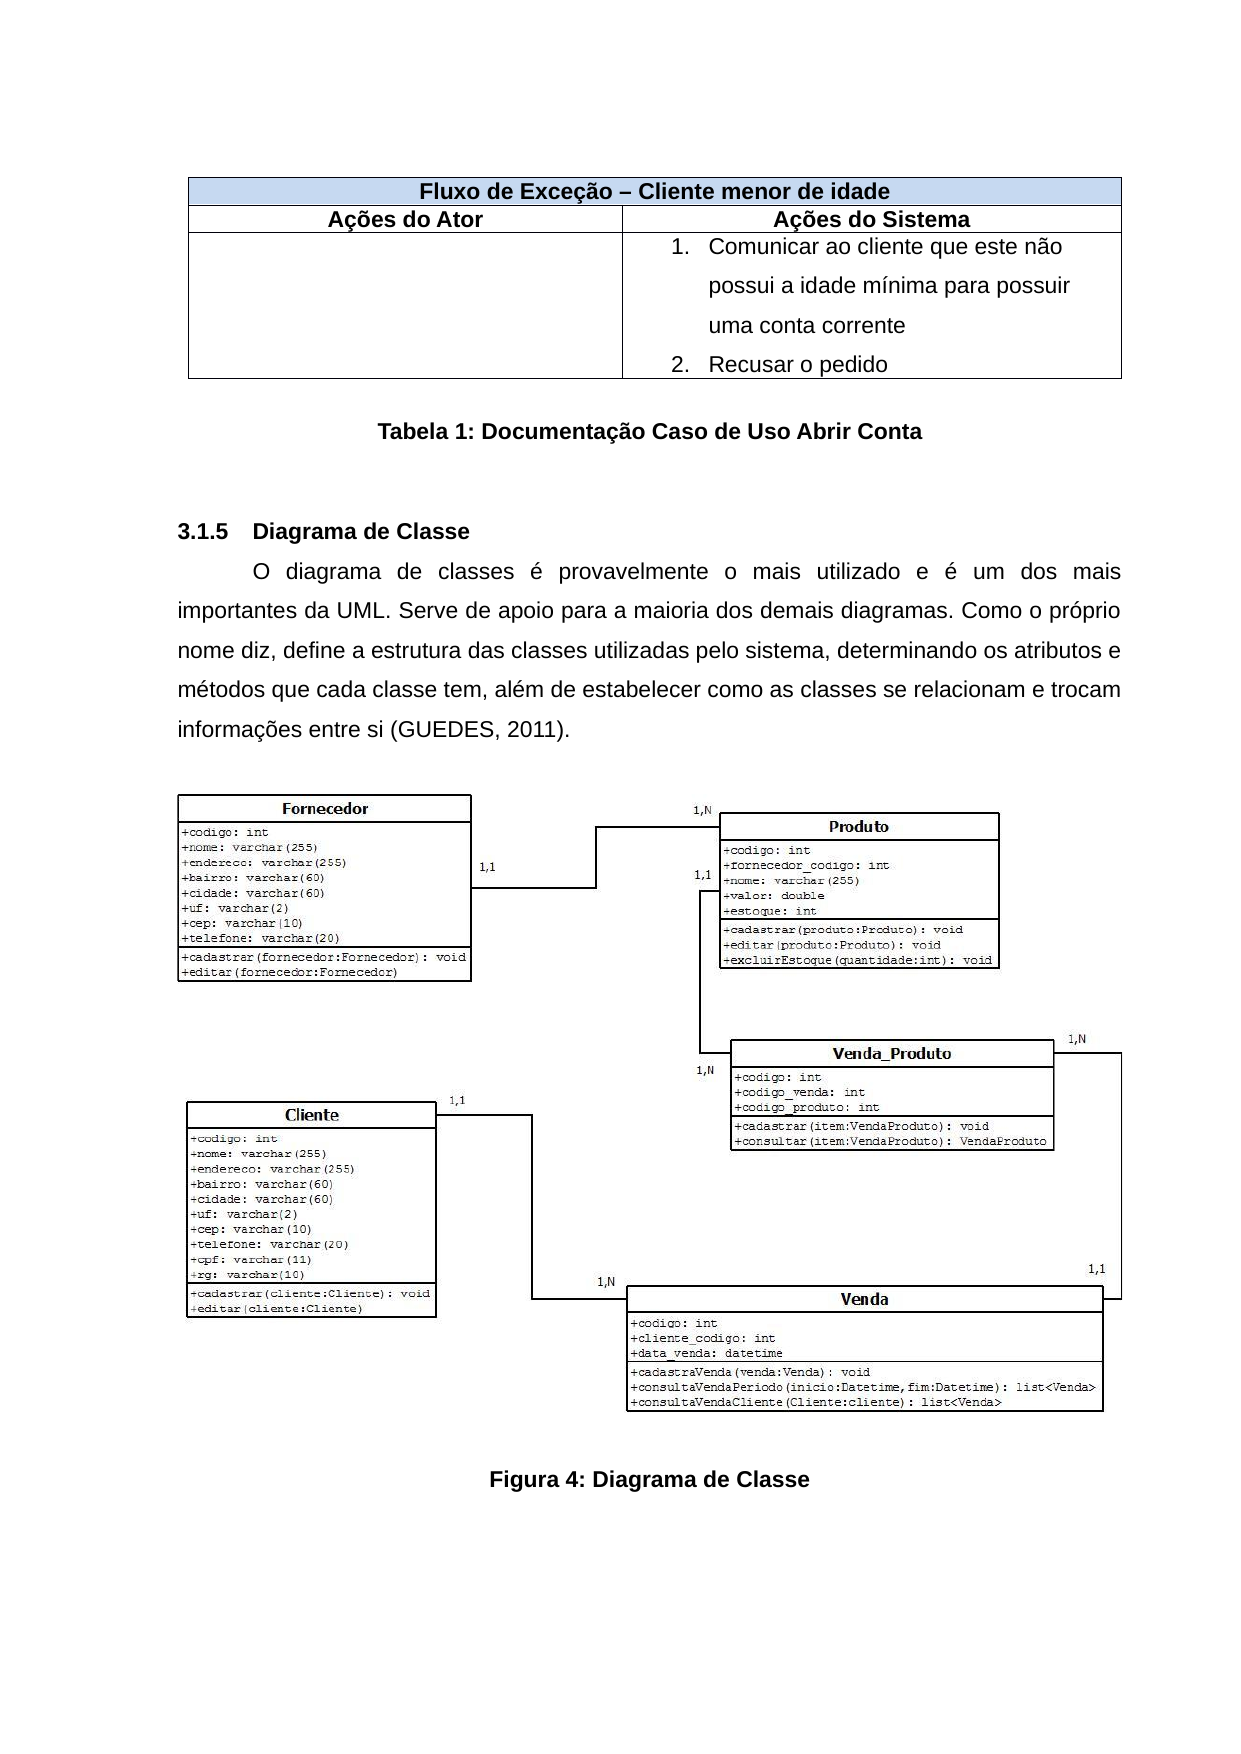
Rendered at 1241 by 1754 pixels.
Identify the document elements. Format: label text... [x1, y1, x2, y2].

text Tabela 1: Documentação Caso de Uso Abrir Conta [177, 418, 1122, 445]
table_cell Ações do Ator [189, 206, 622, 232]
table_cell Fluxo de Exceção – Cliente menor de idade [189, 178, 1121, 204]
table_cell Comunicar ao cliente que este não possui a idade mínima para possuir uma conta corrente Recusar o pedido [623, 233, 1121, 378]
text O diagrama de classes é provavelmente o mais utilizado e é um dos mais importantes da UML. Serve de apoio para a maioria dos demais diagramas. Como o próprio nome diz, define a estrutura das classes utilizadas pelo sistema, determinando os atributos e métodos que cada classe tem, além de estabelecer como as classes se relacionam e trocam informações entre si (GUEDES, 2011). [177, 558, 1122, 742]
table_cell Ações do Sistema [623, 206, 1121, 232]
table_cell [189, 233, 622, 378]
text Figura 4: Diagrama de Classe [177, 1466, 1122, 1493]
picture [177, 794, 1123, 1413]
list Diagrama de Classe [177, 518, 1122, 544]
